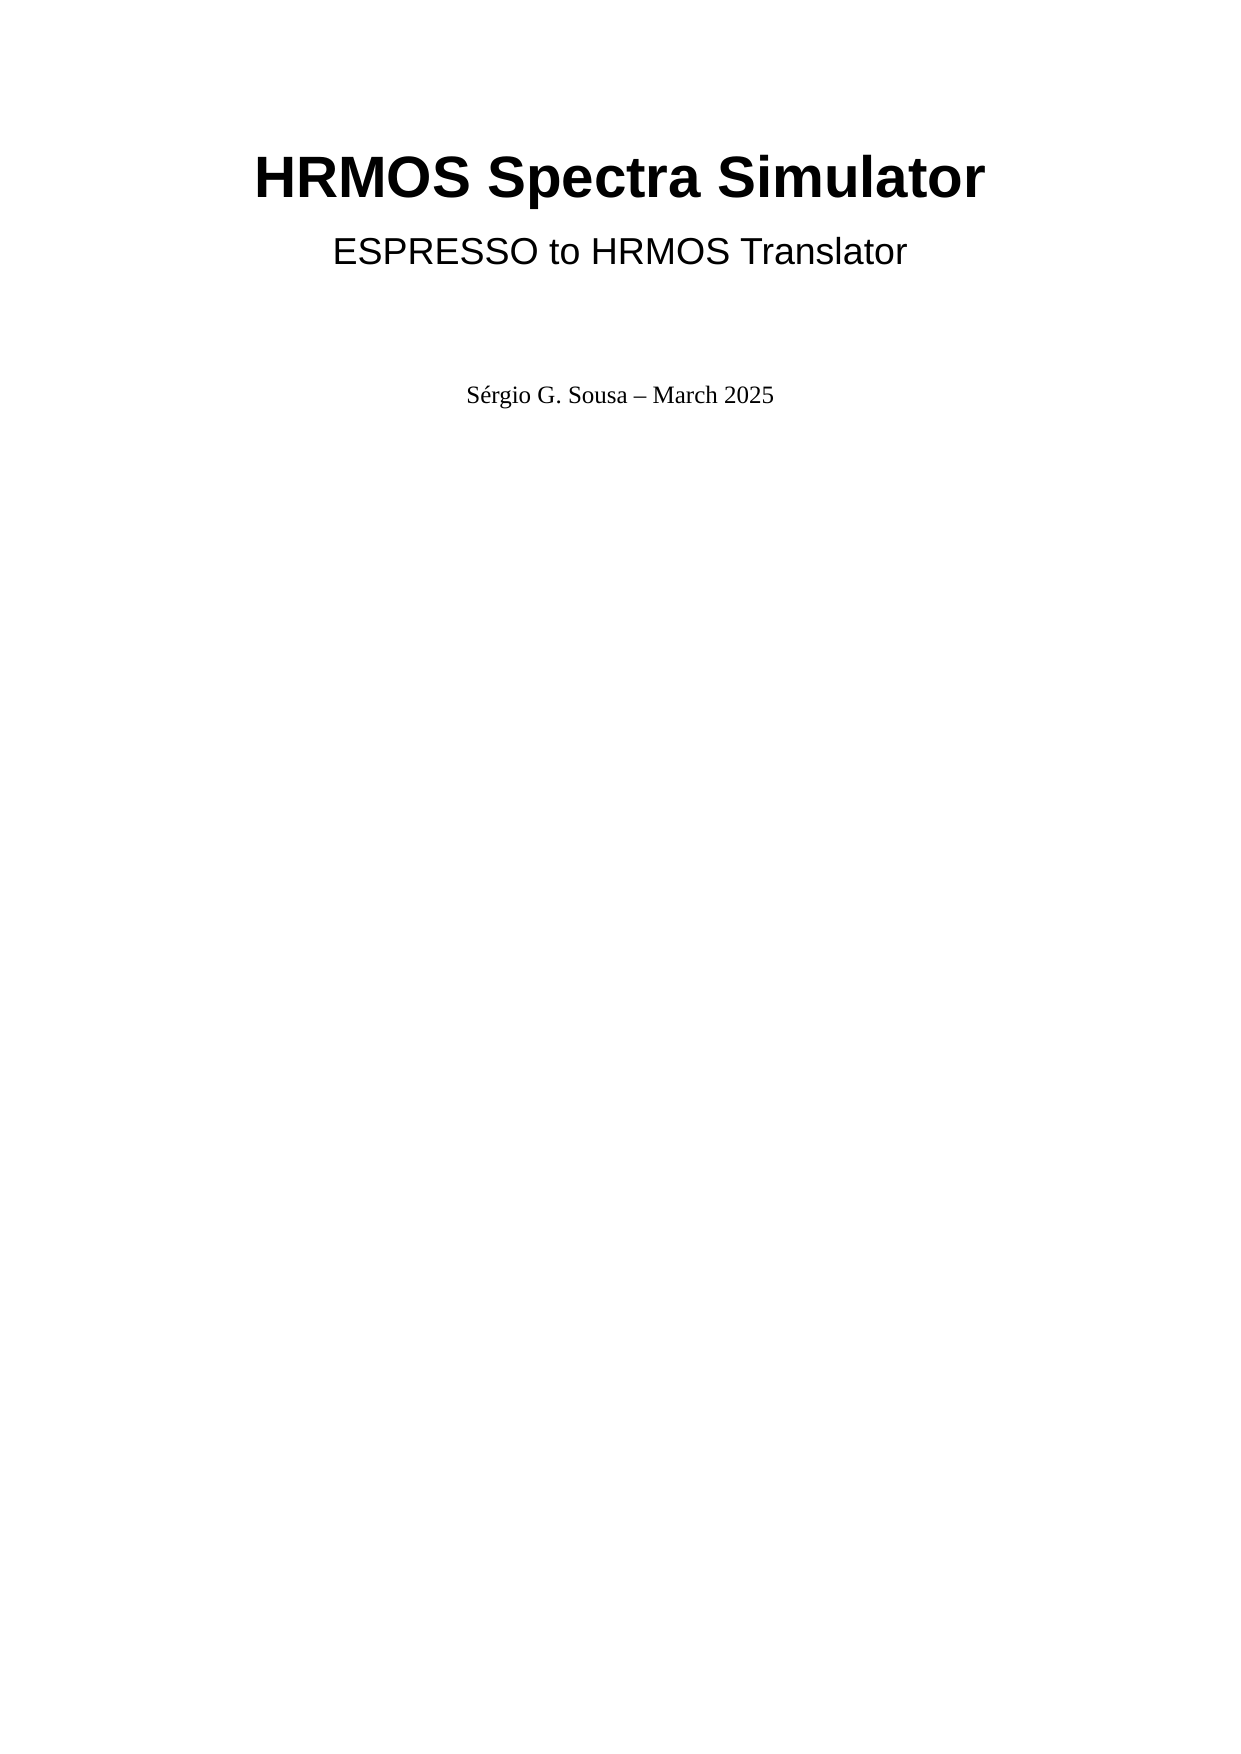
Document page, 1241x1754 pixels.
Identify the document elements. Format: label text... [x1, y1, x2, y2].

title HRMOS Spectra Simulator [118, 143, 1122, 210]
text Sérgio G. Sousa – March 2025 [118, 380, 1122, 408]
subtitle ESPRESSO to HRMOS Translator [118, 229, 1122, 272]
